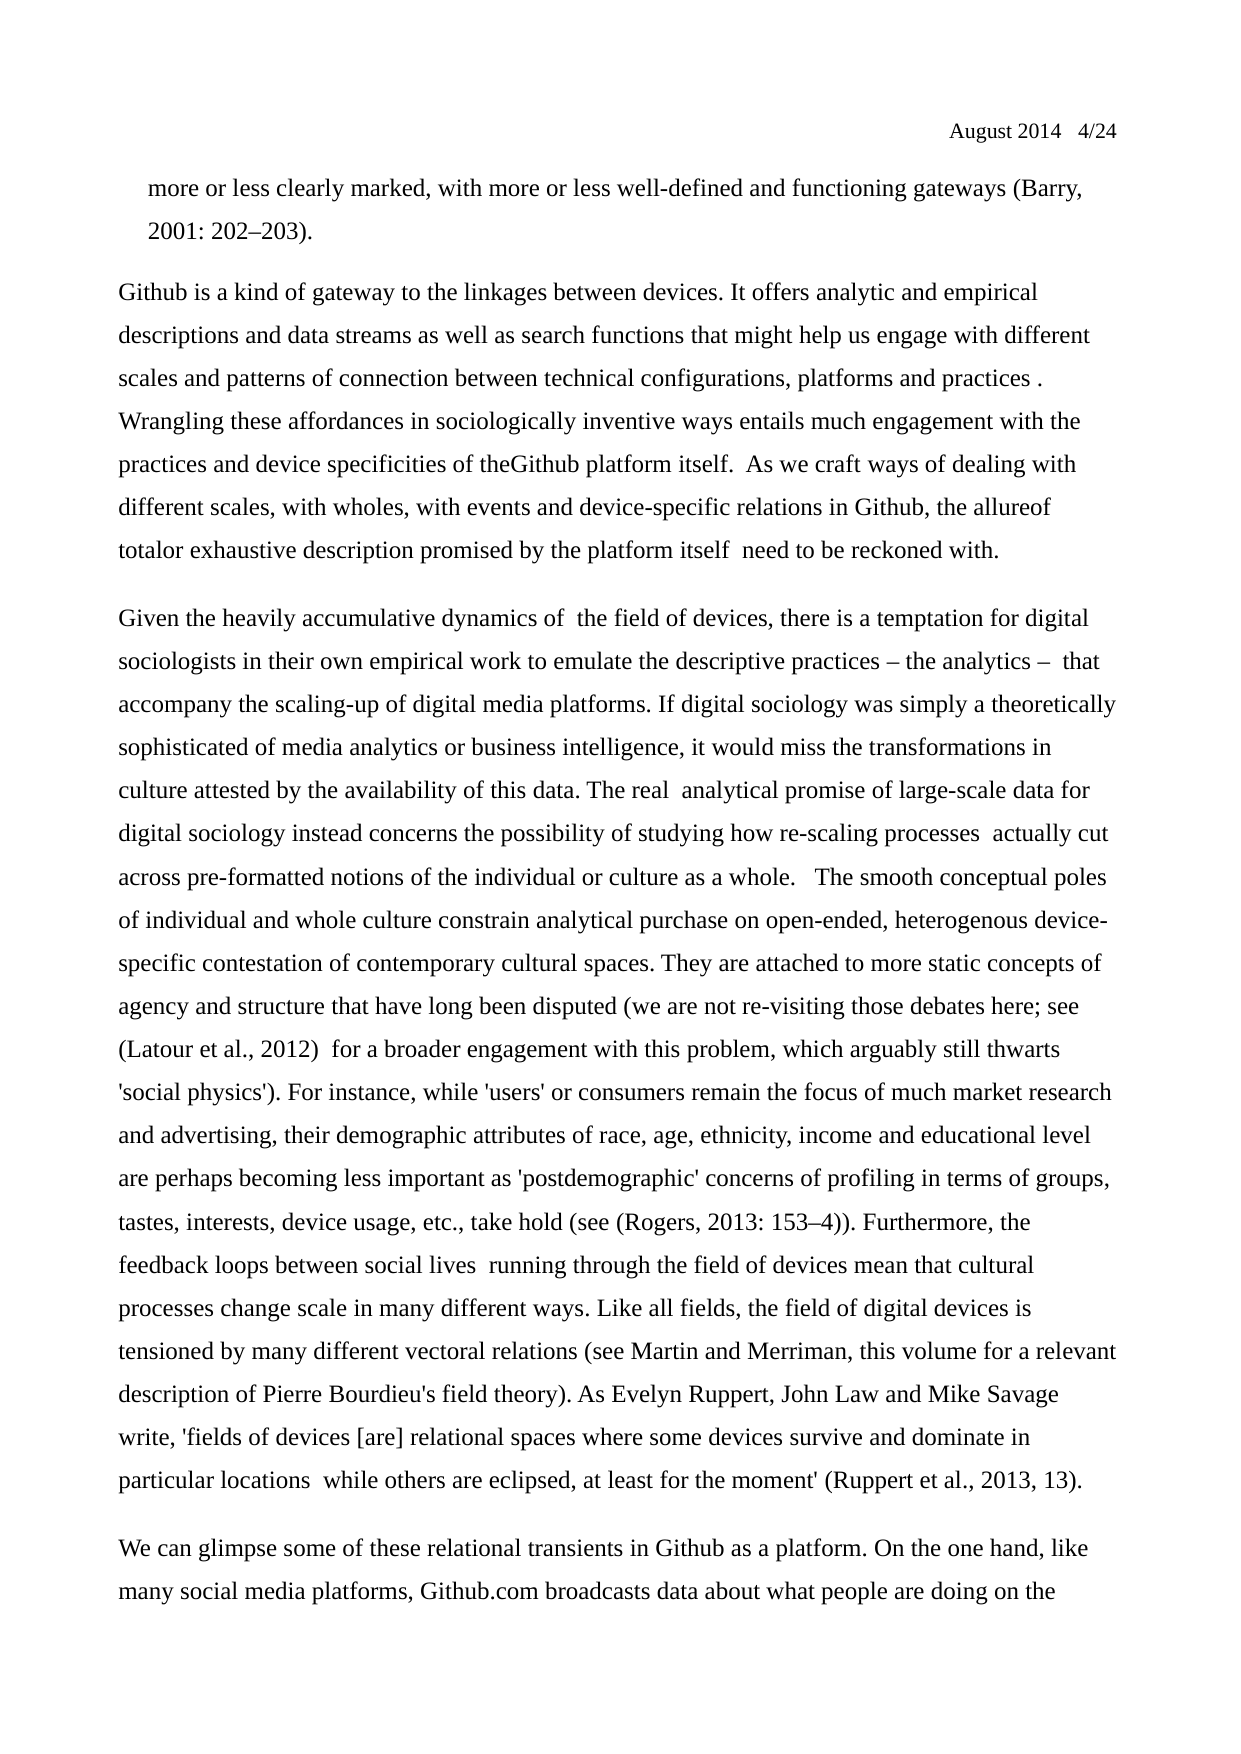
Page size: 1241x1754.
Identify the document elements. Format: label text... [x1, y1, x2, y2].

text We can glimpse some of these relational transients in Github as a platform. On the one hand, like many social media platforms, Github.com broadcasts data about what people are doing on the [118, 1533, 1122, 1604]
text Given the heavily accumulative dynamics of the field of devices, there is a temptation for digital sociologists in their own empirical work to emulate the descriptive practices – the analytics – that accompany the scaling-up of digital media platforms. If digital sociology was simply a theoretically sophisticated of media analytics or business intelligence, it would miss the transformations in culture attested by the availability of this data. The real analytical promise of large-scale data for digital sociology instead concerns the possibility of studying how re-scaling processes actually cut across pre-formatted notions of the individual or culture as a whole. The smooth conceptual poles of individual and whole culture constrain analytical purchase on open-ended, heterogenous device-specific contestation of contemporary cultural spaces. They are attached to more static concepts of agency and structure that have long been disputed (we are not re-visiting those debates here; see (Latour et al., 2012) for a broader engagement with this problem, which arguably still thwarts 'social physics'). For instance, while 'users' or consumers remain the focus of much market research and advertising, their demographic attributes of race, age, ethnicity, income and educational level are perhaps becoming less important as 'postdemographic' concerns of profiling in terms of groups, tastes, interests, device usage, etc., take hold (see (Rogers, 2013: 153–4)). Furthermore, the feedback loops between social lives running through the field of devices mean that cultural processes change scale in many different ways. Like all fields, the field of digital devices is tensioned by many different vectoral relations (see Martin and Merriman, this volume for a relevant description of Pierre Bourdieu's field theory). As Evelyn Ruppert, John Law and Mike Savage write, 'fields of devices [are] relational spaces where some devices survive and dominate in particular locations while others are eclipsed, at least for the moment' (Ruppert et al., 2013, 13). [118, 603, 1122, 1494]
text more or less clearly marked, with more or less well-defined and functioning gateways (Barry, 2001: 202–203). [148, 173, 1122, 245]
text Github is a kind of gateway to the linkages between devices. It offers analytic and empirical descriptions and data streams as well as search functions that might help us engage with different scales and patterns of connection between technical configurations, platforms and practices . Wrangling these affordances in sociologically inventive ways entails much engagement with the practices and device specificities of theGithub platform itself. As we craft ways of dealing with different scales, with wholes, with events and device-specific relations in Github, the allureof totalor exhaustive description promised by the platform itself need to be reckoned with. [118, 277, 1122, 564]
